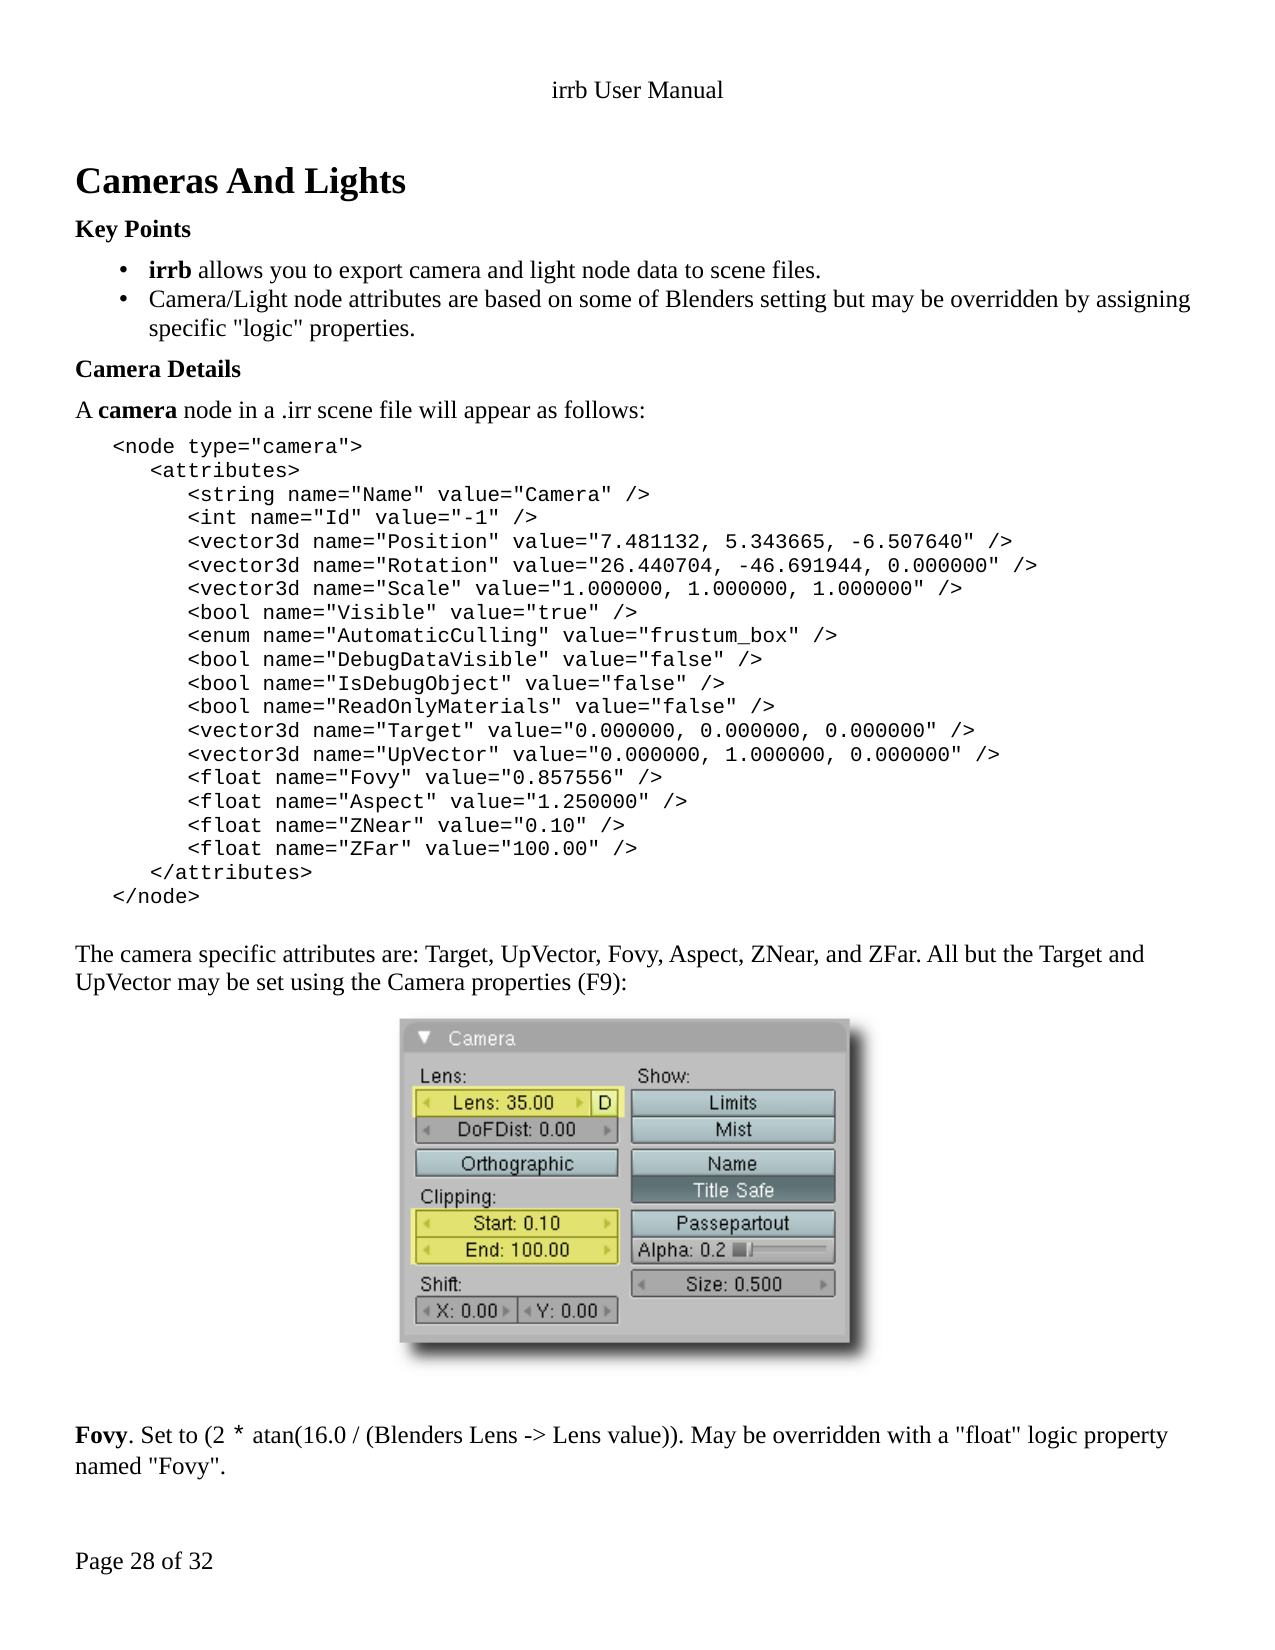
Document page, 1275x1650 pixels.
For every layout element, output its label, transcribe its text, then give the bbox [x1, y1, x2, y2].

text <node type="camera"> [75, 436, 1200, 460]
text <vector3d name="Target" value="0.000000, 0.000000, 0.000000" /> [75, 720, 1200, 744]
text <vector3d name="Rotation" value="26.440704, -46.691944, 0.000000" /> [75, 554, 1200, 578]
text <vector3d name="Position" value="7.481132, 5.343665, -6.507640" /> [75, 531, 1200, 554]
text <float name="Aspect" value="1.250000" /> [75, 791, 1200, 815]
text <vector3d name="Scale" value="1.000000, 1.000000, 1.000000" /> [75, 578, 1200, 602]
subtitle Cameras And Lights [75, 158, 1200, 201]
text <enum name="AutomaticCulling" value="frustum_box" /> [75, 626, 1200, 649]
text <vector3d name="UpVector" value="0.000000, 1.000000, 0.000000" /> [75, 744, 1200, 767]
text </attributes> [75, 862, 1200, 886]
text A camera node in a .irr scene file will appear as follows: [75, 395, 1200, 424]
text <string name="Name" value="Camera" /> [75, 484, 1200, 507]
text <int name="Id" value="-1" /> [75, 507, 1200, 531]
text <float name="ZNear" value="0.10" /> [75, 815, 1200, 838]
text <bool name="DebugDataVisible" value="false" /> [75, 649, 1200, 673]
text Key Points [75, 214, 1200, 243]
list Camera/Light node attributes are based on some of Blenders setting but may be overridden by assigning specific "logic" properties. [119, 284, 1200, 341]
text <bool name="IsDebugObject" value="false" /> [75, 673, 1200, 696]
text <float name="Fovy" value="0.857556" /> [75, 767, 1200, 791]
list irrb allows you to export camera and light node data to scene files. [119, 255, 1200, 284]
picture [389, 1008, 886, 1379]
text Camera Details [75, 354, 1200, 383]
text Fovy. Set to (2 * atan(16.0 / (Blenders Lens -> Lens value)). May be overridden with a "float" logic property named "Fovy". [75, 1420, 1200, 1480]
text <float name="ZFar" value="100.00" /> [75, 838, 1200, 862]
text </node> [75, 886, 1200, 909]
text <bool name="Visible" value="true" /> [75, 602, 1200, 626]
text The camera specific attributes are: Target, UpVector, Fovy, Aspect, ZNear, and ZFar. All but the Target and UpVector may be set using the Camera properties (F9): [75, 939, 1200, 996]
text <attributes> [75, 460, 1200, 484]
text <bool name="ReadOnlyMaterials" value="false" /> [75, 696, 1200, 720]
